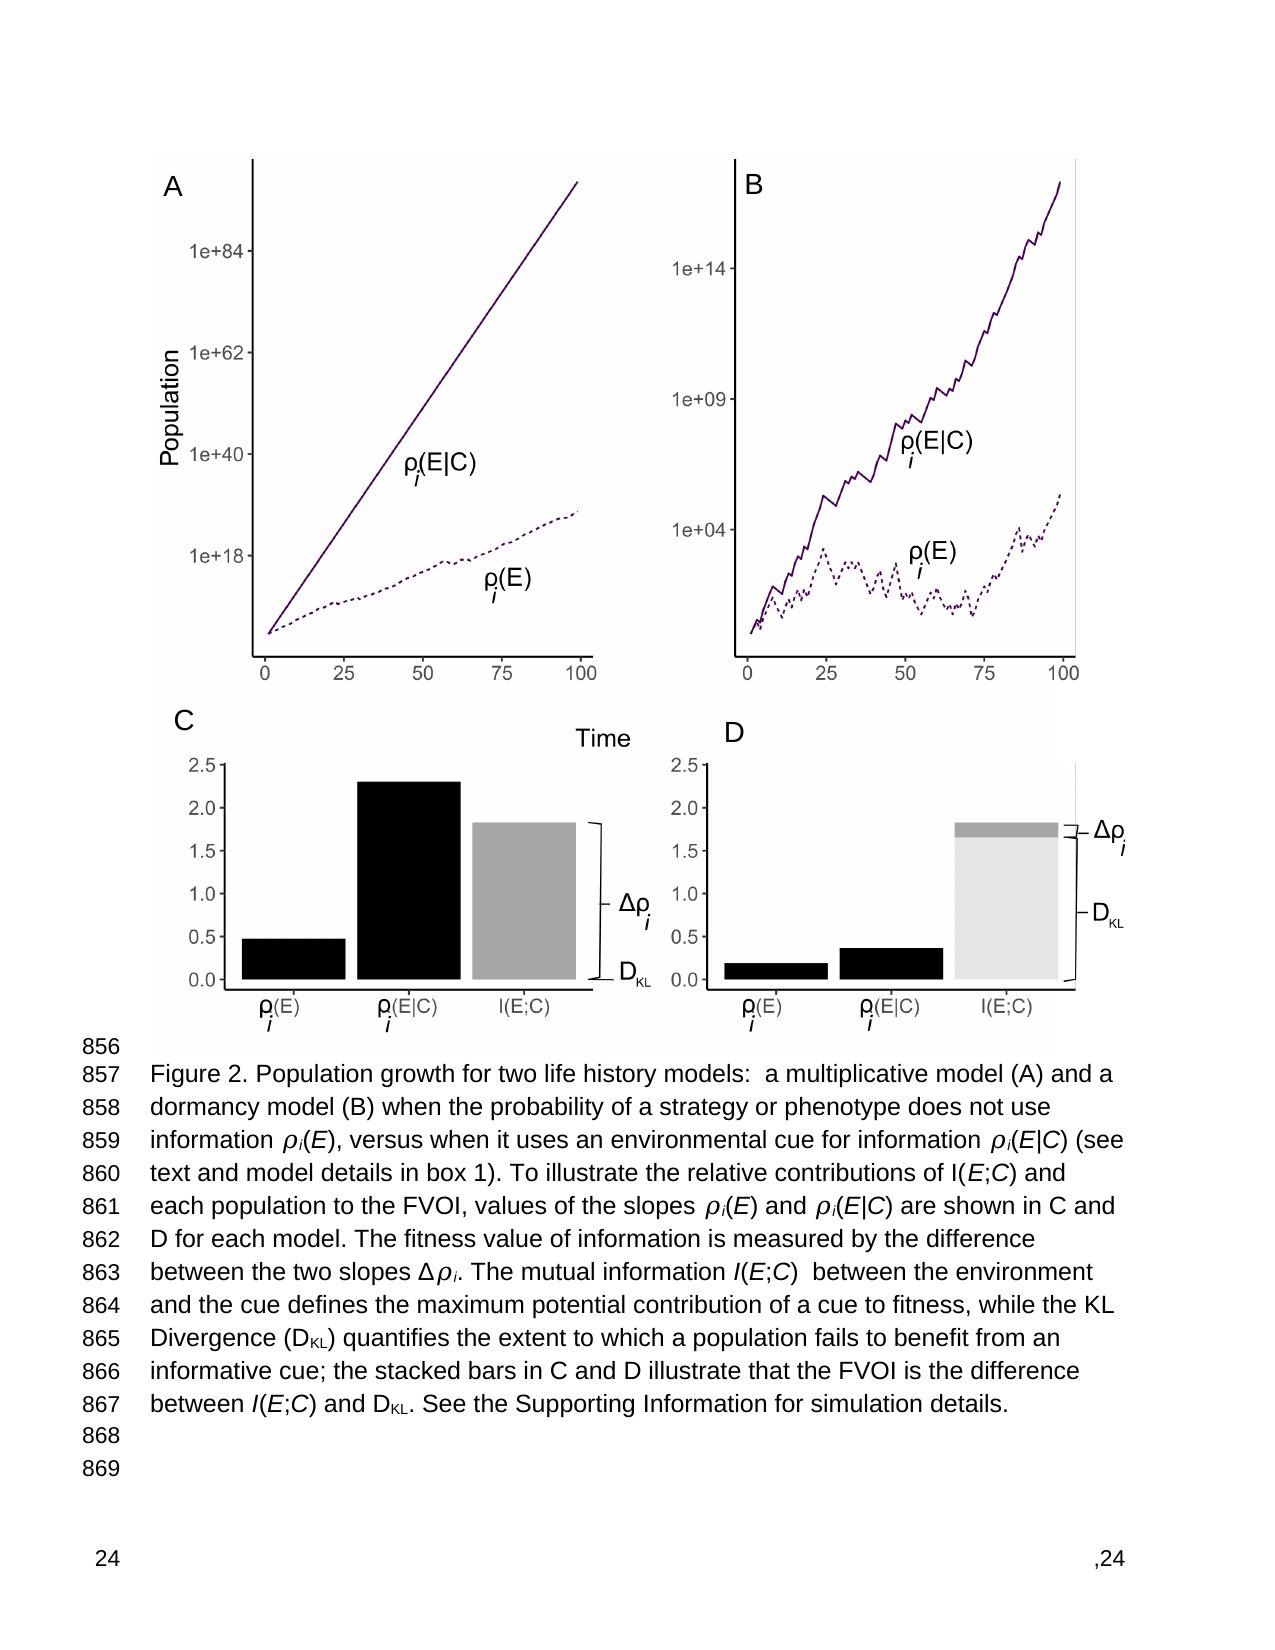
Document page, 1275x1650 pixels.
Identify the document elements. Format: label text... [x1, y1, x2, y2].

picture [150, 150, 1125, 1055]
text Figure 2. Population growth for two life history models: a multiplicative model (A) and a dormancy model (B) when the probability of a strategy or phenotype does not use information 𝜌i(E), versus when it uses an environmental cue for information 𝜌i(E|C) (see text and model details in box 1). To illustrate the relative contributions of I(E;C) and each population to the FVOI, values of the slopes 𝜌i(E) and 𝜌i(E|C) are shown in C and D for each model. The fitness value of information is measured by the difference between the two slopes Δ𝜌i. The mutual information I(E;C) between the environment and the cue defines the maximum potential contribution of a cue to fitness, while the KL Divergence (DKL) quantifies the extent to which a population fails to benefit from an informative cue; the stacked bars in C and D illustrate that the FVOI is the difference between I(E;C) and DKL. See the Supporting Information for simulation details. [150, 1059, 1125, 1418]
